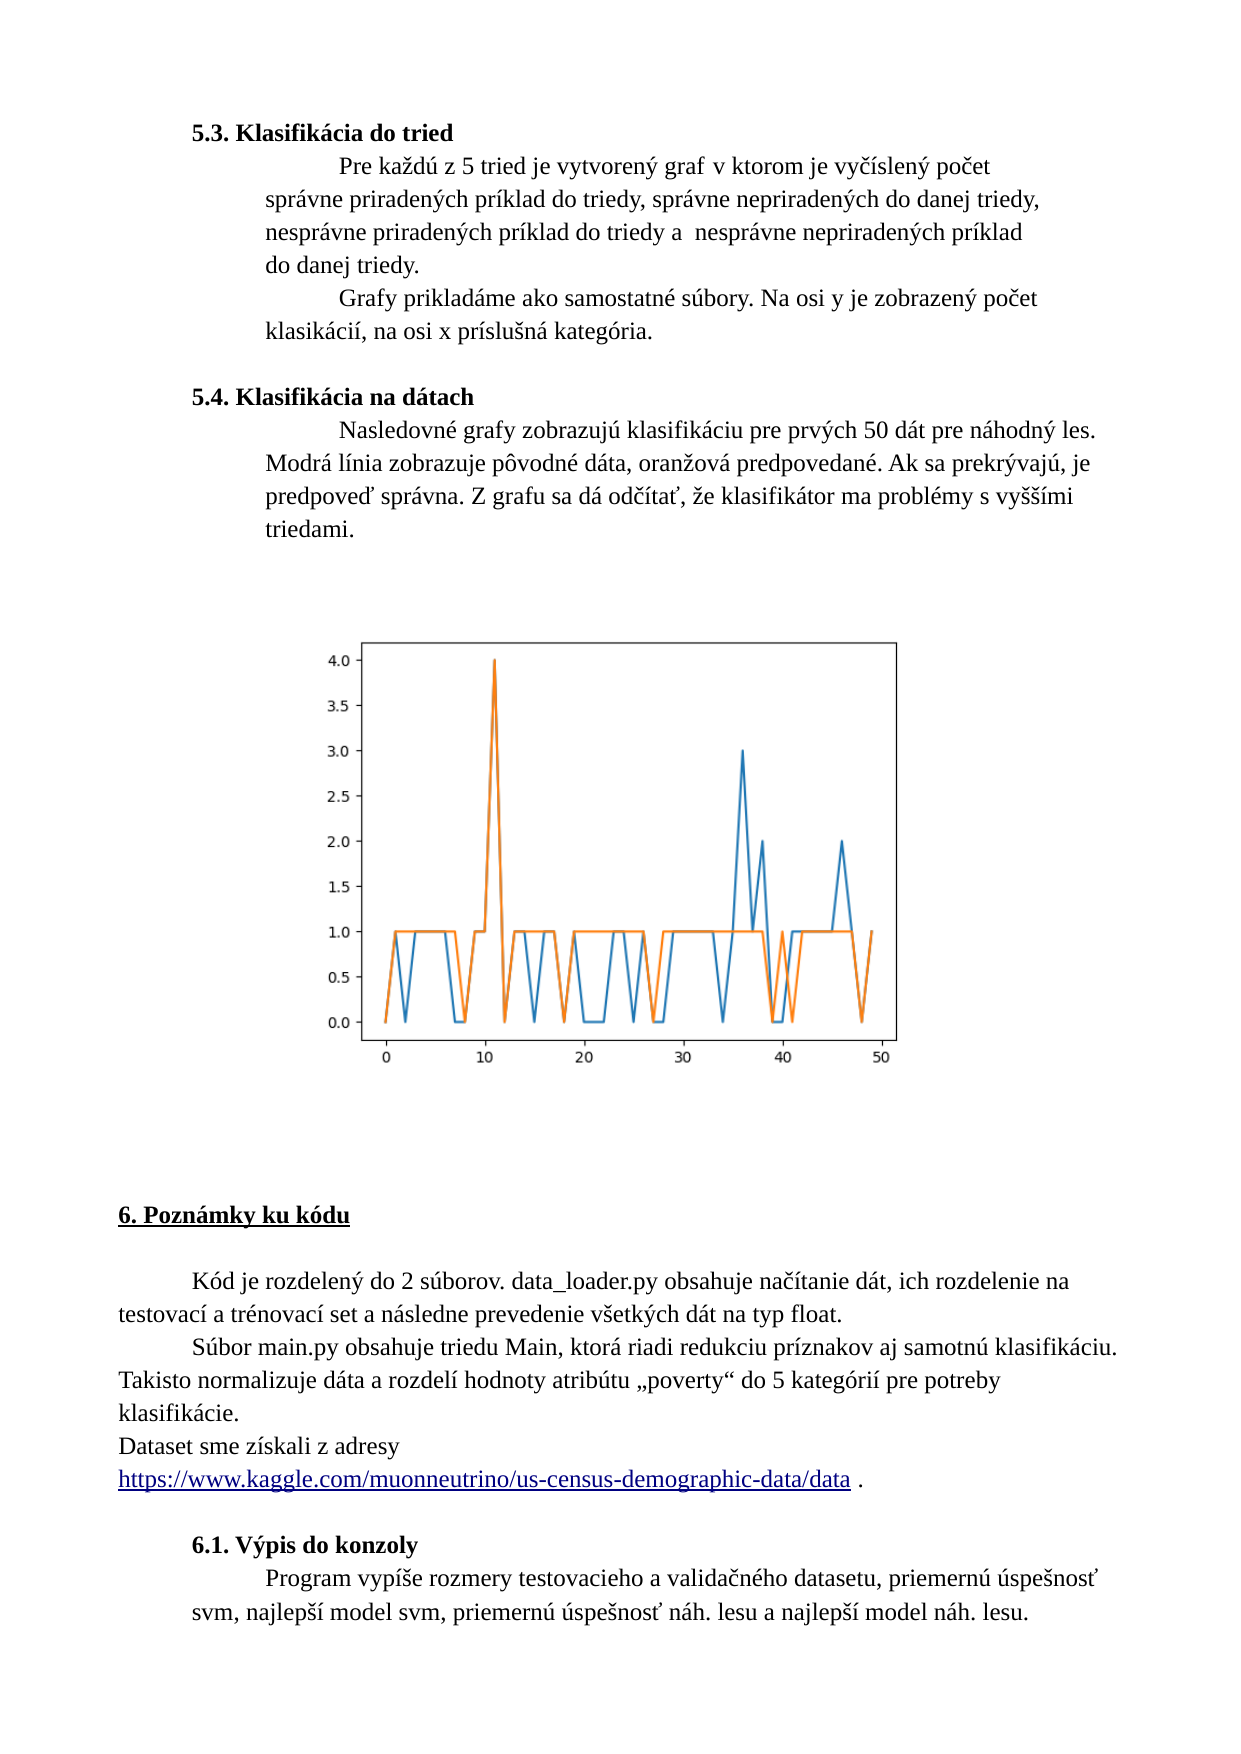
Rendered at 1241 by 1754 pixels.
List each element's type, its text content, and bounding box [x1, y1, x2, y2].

text 6.1. Výpis do konzoly [118, 1531, 1122, 1559]
text 6. Poznámky ku kódu [118, 1200, 1122, 1229]
text Modrá línia zobrazuje pôvodné dáta, oranžová predpovedané. Ak sa prekrývajú, je predpoveď správna. Z grafu sa dá odčítať, že klasifikátor ma problémy s vyššími triedami. [118, 448, 1122, 543]
text Nasledovné grafy zobrazujú klasifikáciu pre prvých 50 dát pre náhodný les. [118, 415, 1122, 444]
text Grafy prikladáme ako samostatné súbory. Na osi y je zobrazený počet klasikácií, na osi x príslušná kategória. [118, 283, 1122, 345]
text Súbor main.py obsahuje triedu Main, ktorá riadi redukciu príznakov aj samotnú klasifikáciu. Takisto normalizuje dáta a rozdelí hodnoty atribútu „poverty“ do 5 kategórií pre potreby klasifikácie. Dataset sme získali z adresy https://www.kaggle.com/muonneutrino/us-census-demographic-data/data . [118, 1332, 1122, 1493]
text Pre každú z 5 tried je vytvorený graf v ktorom je vyčíslený počet správne priradených príklad do triedy, správne nepriradených do danej triedy, nesprávne priradených príklad do triedy a nesprávne nepriradených príklad do danej triedy. [118, 151, 1122, 279]
text 5.3. Klasifikácia do tried [118, 118, 1122, 147]
text 5.4. Klasifikácia na dátach [118, 382, 1122, 411]
text Kód je rozdelený do 2 súborov. data_loader.py obsahuje načítanie dát, ich rozdelenie na testovací a trénovací set a následne prevedenie všetkých dát na typ float. [118, 1266, 1122, 1328]
text Program vypíše rozmery testovacieho a validačného datasetu, priemernú úspešnosť svm, najlepší model svm, priemernú úspešnosť náh. lesu a najlepší model náh. lesu. [118, 1563, 1122, 1625]
picture [275, 580, 965, 1097]
